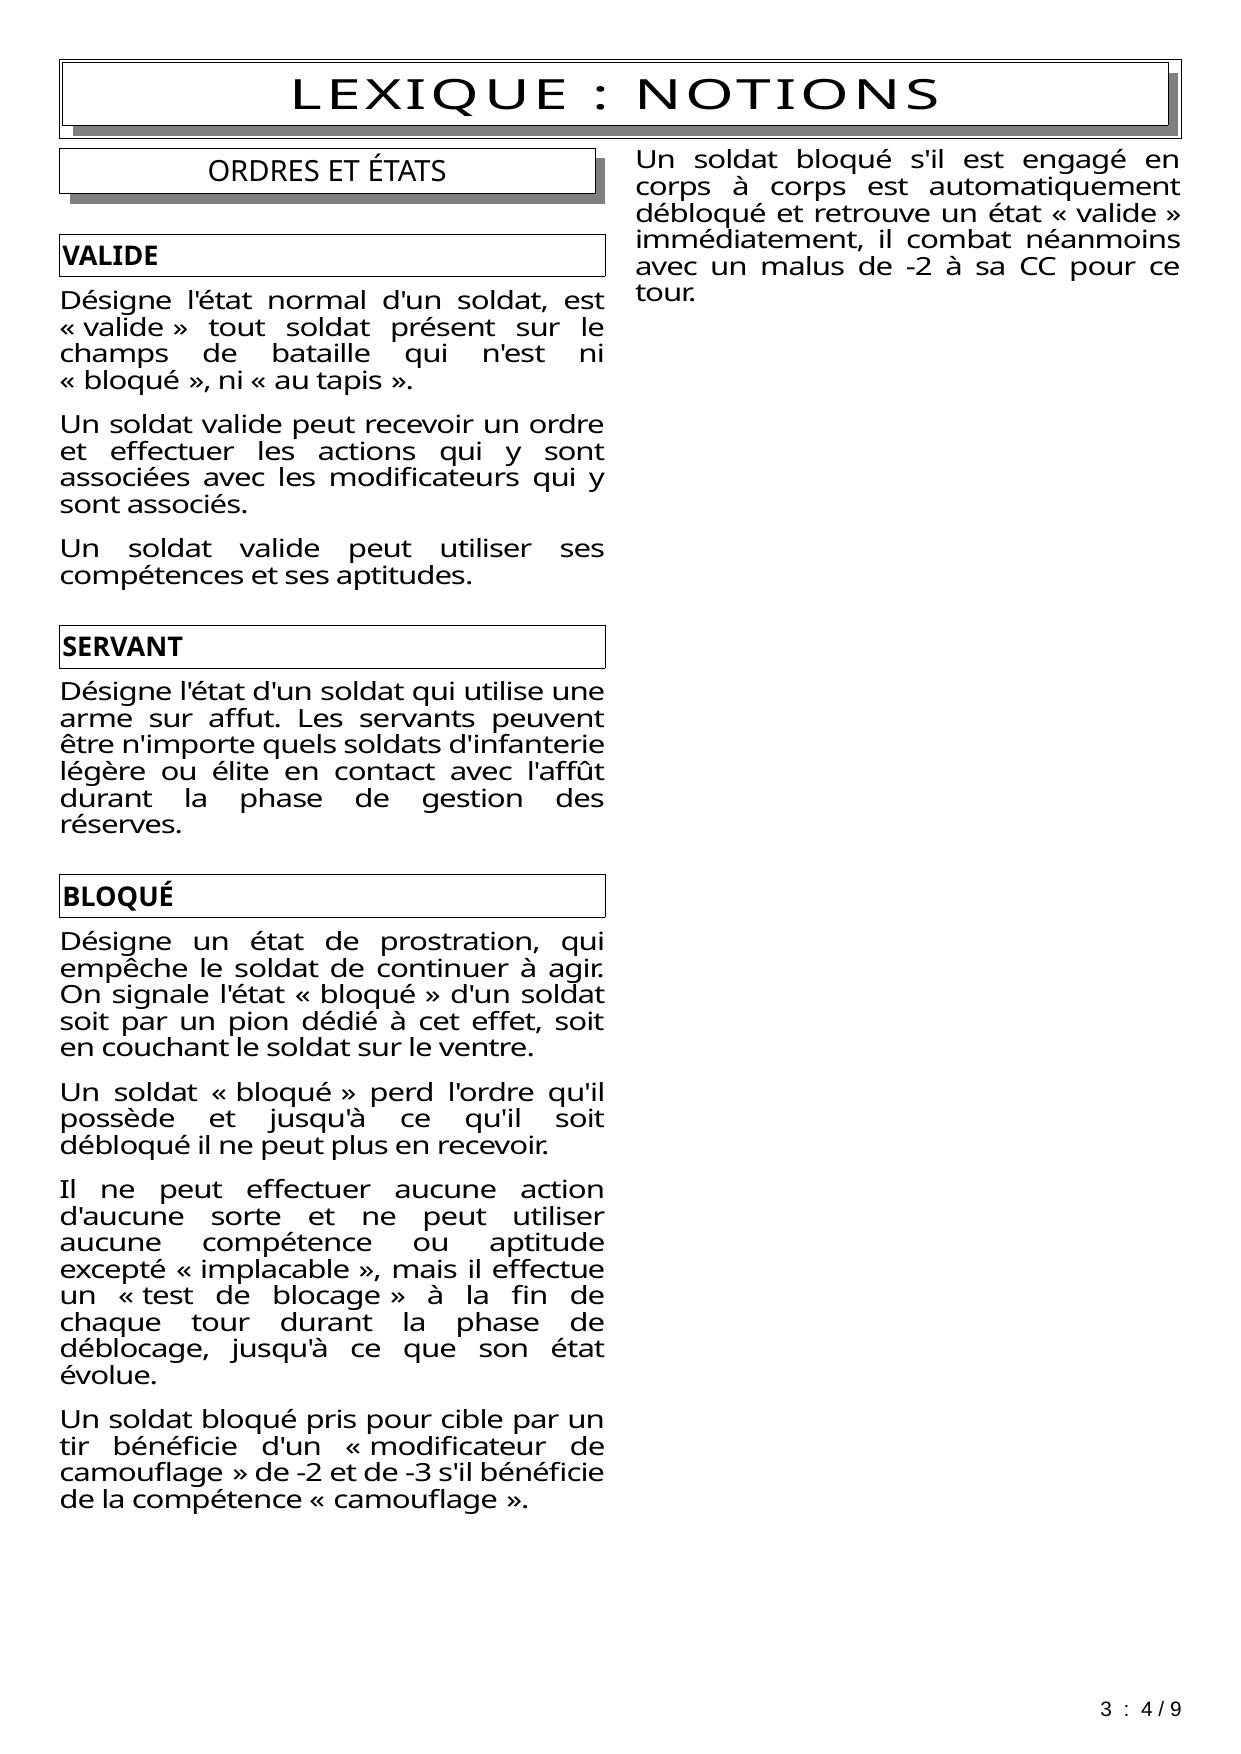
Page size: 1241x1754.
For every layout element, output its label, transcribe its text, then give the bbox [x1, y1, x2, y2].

text Un soldat bloqué s'il est engagé en corps à corps est automatiquement débloqué et retrouve un état « valide » immédiatement, il combat néanmoins avec un malus de -2 à sa CC pour ce tour. [635, 148, 1181, 307]
title Ordres et états [60, 149, 595, 193]
text Un soldat bloqué pris pour cible par un tir bénéficie d'un « modificateur de camouflage » de -2 et de -3 s'il bénéficie de la compétence « camouflage ». [59, 1407, 605, 1513]
text Désigne un état de prostration, qui empêche le soldat de continuer à agir. On signale l'état « bloqué » d'un soldat soit par un pion dédié à cet effet, soit en couchant le soldat sur le ventre. [59, 929, 605, 1062]
text Un soldat « bloqué » perd l'ordre qu'il possède et jusqu'à ce qu'il soit débloqué il ne peut plus en recevoir. [59, 1080, 605, 1159]
title bloqué [60, 875, 605, 917]
text Un soldat valide peut utiliser ses compétences et ses aptitudes. [59, 536, 605, 589]
text Désigne l'état normal d'un soldat, est « valide » tout soldat présent sur le champs de bataille qui n'est ni « bloqué », ni « au tapis ». [59, 288, 605, 394]
text Un soldat valide peut recevoir un ordre et effectuer les actions qui y sont associées avec les modificateurs qui y sont associés. [59, 412, 605, 518]
text Désigne l'état d'un soldat qui utilise une arme sur affut. Les servants peuvent être n'importe quels soldats d'infanterie légère ou élite en contact avec l'affût durant la phase de gestion des réserves. [59, 679, 605, 839]
title Valide [60, 235, 605, 276]
title Servant [60, 626, 605, 668]
text Il ne peut effectuer aucune action d'aucune sorte et ne peut utiliser aucune compétence ou aptitude excepté « implacable », mais il effectue un « test de blocage » à la fin de chaque tour durant la phase de déblocage, jusqu'à ce que son état évolue. [59, 1177, 605, 1389]
